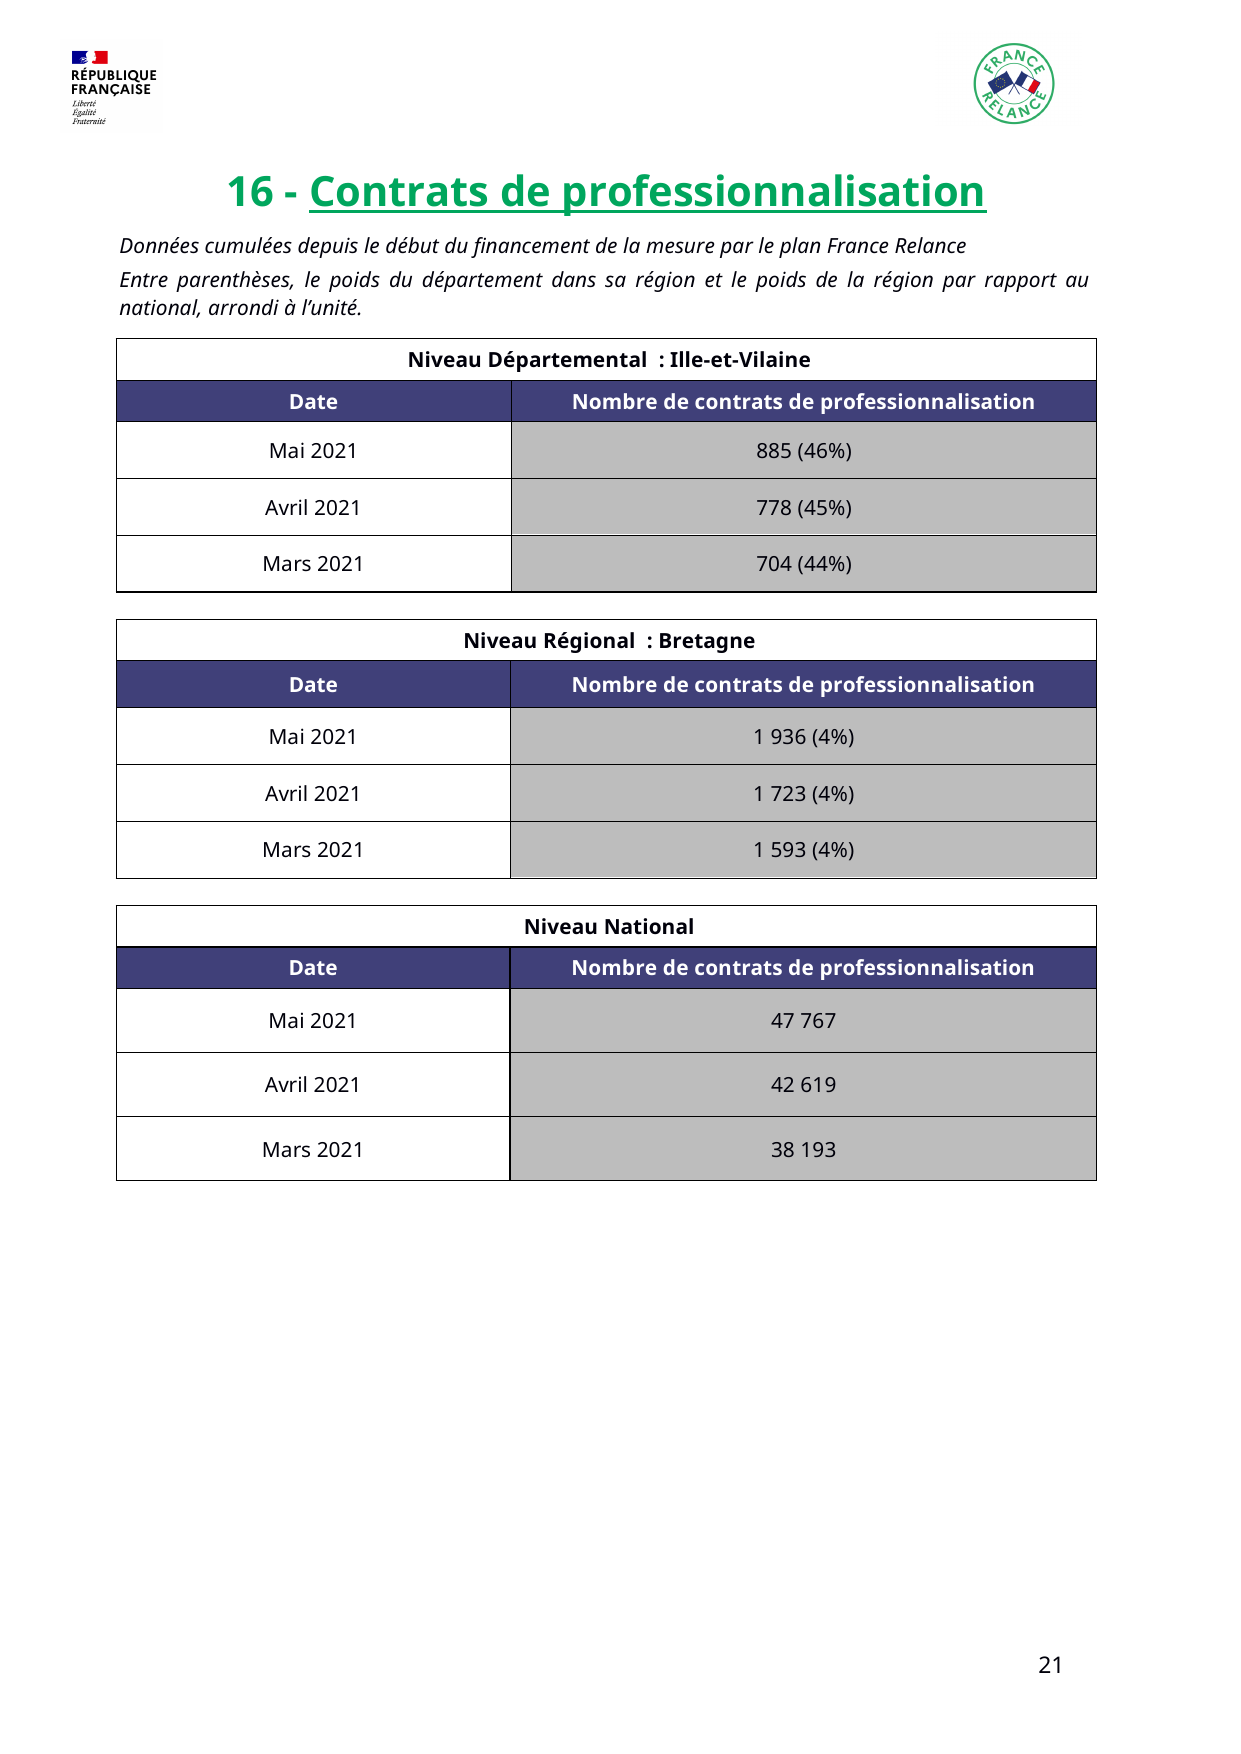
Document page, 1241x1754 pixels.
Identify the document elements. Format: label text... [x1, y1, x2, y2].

table_cell 42 619 [511, 1053, 1096, 1116]
table_cell 778 (45%) [512, 479, 1096, 534]
subtitle 16 - Contrats de professionnalisation [119, 162, 1094, 219]
text Données cumulées depuis le début du financement de la mesure par le plan France Relance [119, 231, 1094, 260]
table_cell Nombre de contrats de professionnalisation [512, 381, 1096, 421]
table_cell 1 723 (4%) [511, 765, 1096, 821]
picture [60, 39, 169, 137]
table_header Niveau Départemental : Ille-et-Vilaine [117, 339, 1096, 380]
table_cell Date [117, 948, 509, 988]
table_cell Mars 2021 [117, 536, 511, 591]
table_cell Date [117, 661, 510, 707]
table_cell 1 593 (4%) [511, 822, 1096, 877]
table_cell 885 (46%) [512, 422, 1096, 478]
table_header Niveau National [117, 906, 1096, 946]
table_cell Date [117, 381, 511, 421]
table_cell Avril 2021 [117, 1053, 509, 1116]
table_cell Avril 2021 [117, 479, 511, 534]
table_cell 38 193 [511, 1117, 1096, 1180]
table_header Niveau Régional : Bretagne [117, 620, 1096, 660]
table_cell Mars 2021 [117, 822, 510, 877]
table_cell 1 936 (4%) [511, 708, 1096, 764]
table_cell Mars 2021 [117, 1117, 509, 1180]
table_cell Mai 2021 [117, 422, 511, 478]
table_cell Mai 2021 [117, 989, 509, 1052]
table_cell Nombre de contrats de professionnalisation [511, 948, 1096, 988]
table_cell 704 (44%) [512, 536, 1096, 591]
table_cell Mai 2021 [117, 708, 510, 764]
text Entre parenthèses, le poids du département dans sa région et le poids de la région par rapport au national, arrondi à l’unité. [119, 264, 1094, 322]
table_cell Nombre de contrats de professionnalisation [511, 661, 1096, 707]
table_cell Avril 2021 [117, 765, 510, 821]
picture [935, 31, 1093, 126]
table_cell 47 767 [511, 989, 1096, 1052]
